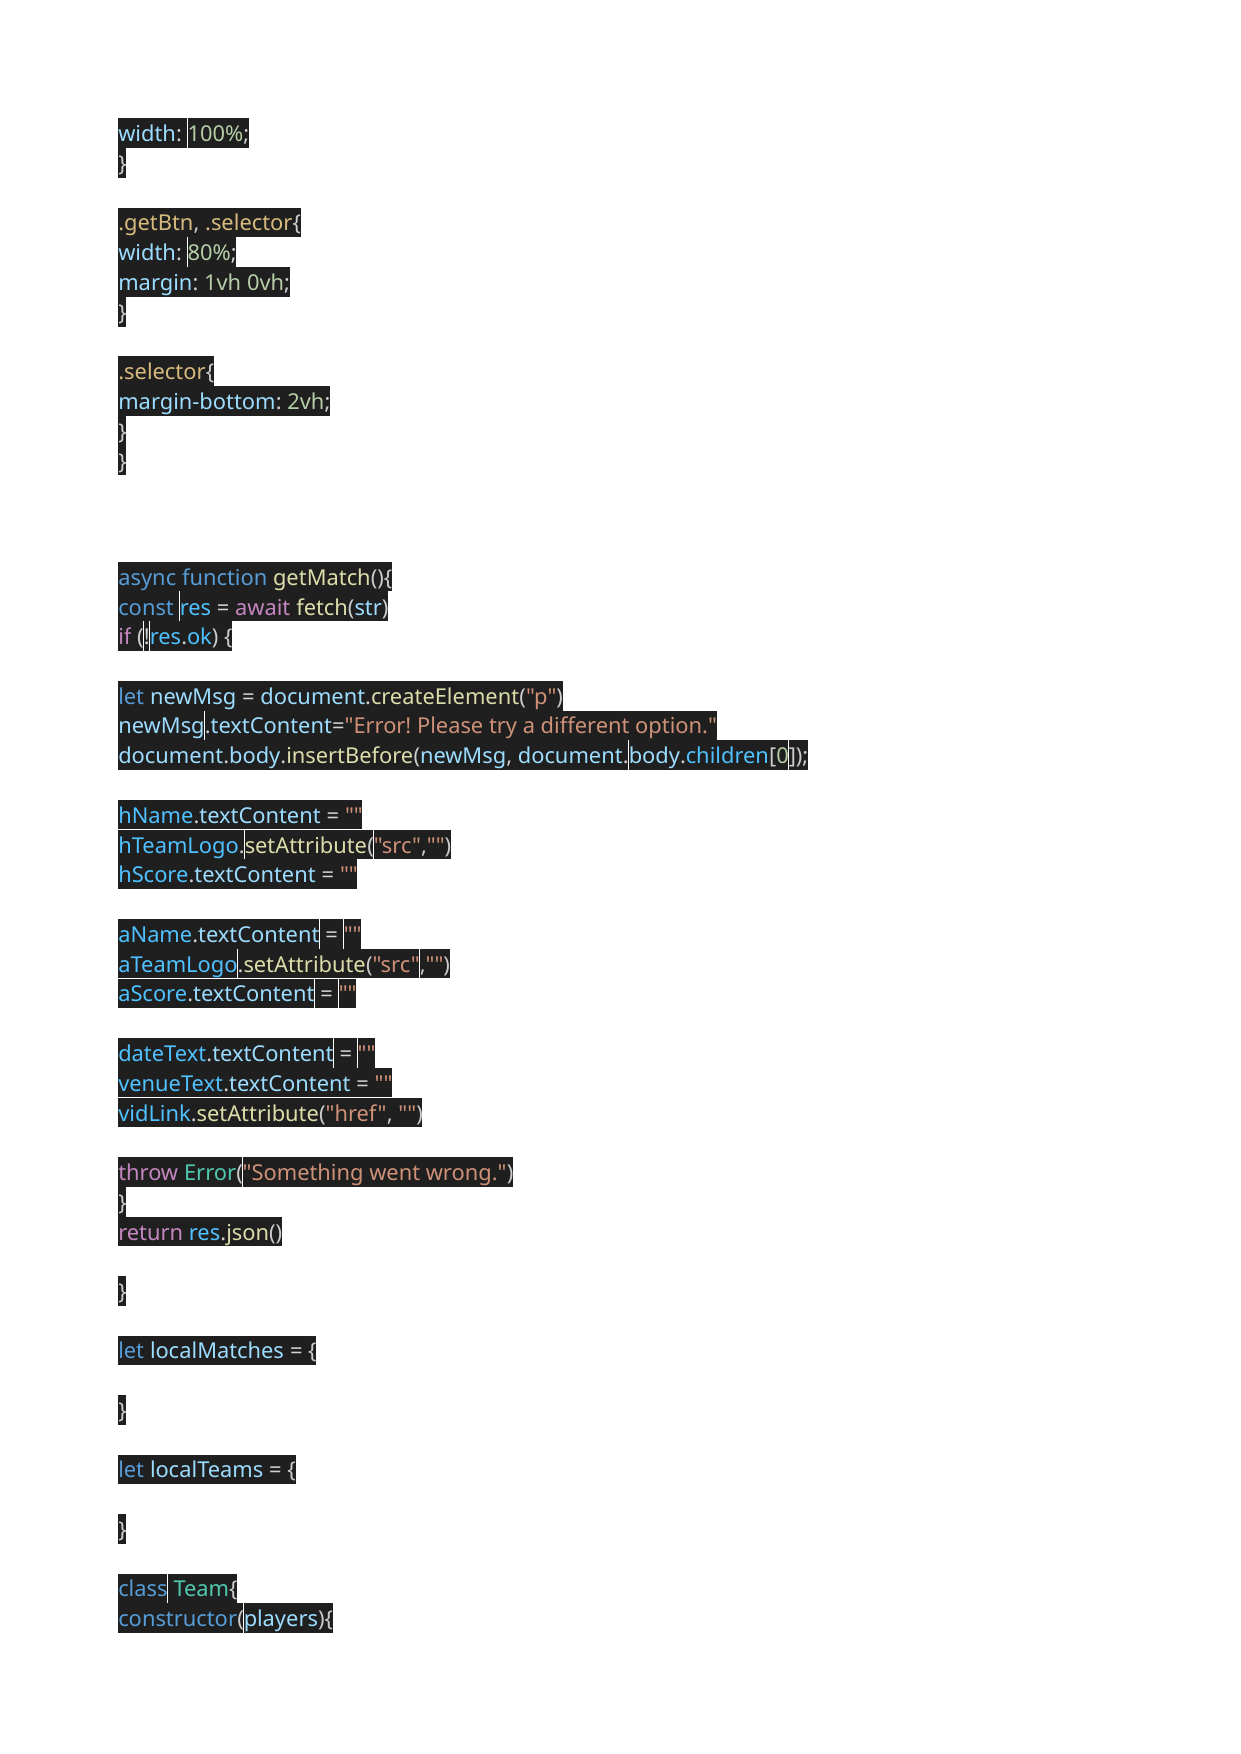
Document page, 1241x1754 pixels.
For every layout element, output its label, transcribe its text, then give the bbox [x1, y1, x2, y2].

text constructor(players){ [118, 1603, 1122, 1633]
text let localTeams = { [118, 1454, 1122, 1484]
text hName.textContent = "" [118, 800, 1122, 829]
text vidLink.setAttribute("href", "") [118, 1097, 1122, 1127]
text .getBtn, .selector{ [118, 207, 1122, 237]
text hScore.textContent = "" [118, 859, 1122, 889]
text } [118, 297, 1122, 327]
text aScore.textContent = "" [118, 978, 1122, 1008]
text document.body.insertBefore(newMsg, document.body.children[0]); [118, 740, 1122, 770]
text async function getMatch(){ [118, 562, 1122, 591]
text } [118, 1514, 1122, 1544]
text } [118, 1276, 1122, 1306]
text aName.textContent = "" [118, 919, 1122, 949]
text venueText.textContent = "" [118, 1068, 1122, 1097]
text dateText.textContent = "" [118, 1038, 1122, 1068]
text .selector{ [118, 356, 1122, 386]
text } [118, 1187, 1122, 1217]
text aTeamLogo.setAttribute("src","") [118, 949, 1122, 978]
text return res.json() [118, 1217, 1122, 1246]
text hTeamLogo.setAttribute("src","") [118, 829, 1122, 859]
text width: 100%; [118, 118, 1122, 148]
text } [118, 416, 1122, 446]
text const res = await fetch(str) [118, 591, 1122, 621]
text let newMsg = document.createElement("p") [118, 681, 1122, 711]
text newMsg.textContent="Error! Please try a different option." [118, 711, 1122, 740]
text margin-bottom: 2vh; [118, 386, 1122, 416]
text } [118, 1395, 1122, 1425]
text throw Error("Something went wrong.") [118, 1157, 1122, 1187]
text width: 80%; [118, 237, 1122, 267]
text if (!res.ok) { [118, 621, 1122, 651]
text } [118, 446, 1122, 475]
text class Team{ [118, 1573, 1122, 1603]
text let localMatches = { [118, 1336, 1122, 1365]
text } [118, 148, 1122, 178]
text margin: 1vh 0vh; [118, 267, 1122, 297]
